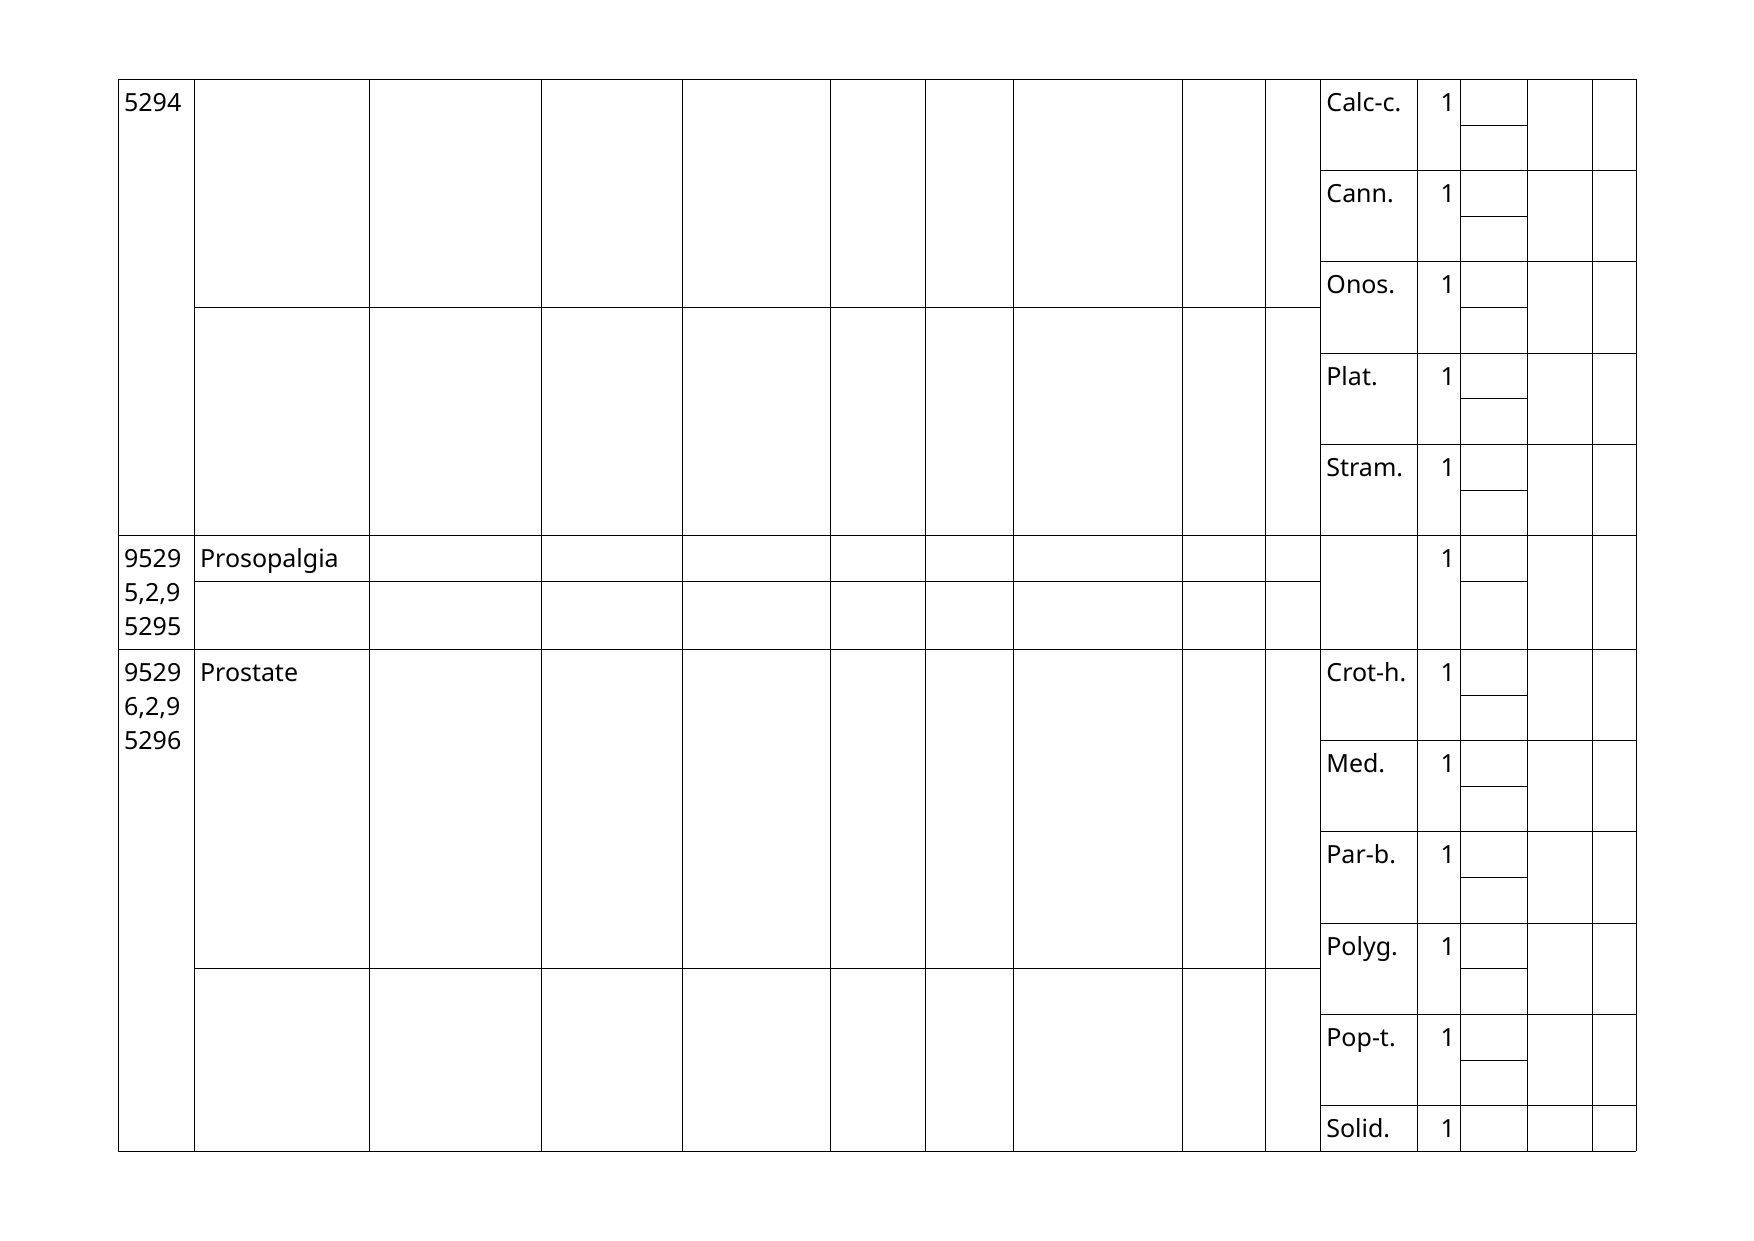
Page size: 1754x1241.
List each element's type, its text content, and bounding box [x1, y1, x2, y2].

table_cell [926, 650, 1013, 968]
table_cell [1461, 832, 1527, 877]
table_cell [683, 969, 830, 1151]
table_cell [831, 80, 925, 307]
table_cell [1593, 171, 1636, 261]
table_cell [1528, 650, 1592, 740]
table_cell [1593, 1106, 1636, 1151]
table_cell [370, 650, 541, 968]
table_cell [1461, 650, 1527, 694]
table_cell [831, 650, 925, 968]
table_cell [1461, 354, 1527, 398]
table_cell [1014, 536, 1182, 581]
table_cell [1528, 262, 1592, 353]
table_cell [1461, 1015, 1527, 1059]
table_cell Med. [1321, 741, 1417, 831]
table_cell [1593, 650, 1636, 740]
table_cell 1 [1418, 741, 1460, 831]
table_cell Crot-h. [1321, 650, 1417, 740]
table_cell [370, 536, 541, 581]
table_cell [1461, 399, 1527, 444]
table_cell [1321, 536, 1417, 649]
table_cell [1593, 536, 1636, 649]
table_cell Pop-t. [1321, 1015, 1417, 1105]
table_cell 1 [1418, 262, 1460, 353]
table_cell 1 [1418, 536, 1460, 649]
table_cell [926, 969, 1013, 1151]
table_cell [926, 582, 1013, 649]
table_cell Onos. [1321, 262, 1417, 353]
table_cell [683, 308, 830, 535]
table_cell [1183, 308, 1265, 535]
table_cell Prostate [195, 650, 369, 968]
table_cell [1461, 217, 1527, 261]
table_cell [1461, 126, 1527, 170]
table_cell [1593, 832, 1636, 923]
table_cell [195, 582, 369, 649]
table_cell [1528, 536, 1592, 649]
table_cell [1461, 262, 1527, 307]
table_cell Par-b. [1321, 832, 1417, 923]
table_cell Stram. [1321, 445, 1417, 535]
table_cell [1461, 878, 1527, 923]
table_cell [1183, 80, 1265, 307]
table_cell Plat. [1321, 354, 1417, 444]
table_cell [1461, 80, 1527, 124]
table_cell [1528, 832, 1592, 923]
table_cell [1461, 1061, 1527, 1105]
table_cell [1461, 536, 1527, 581]
table_cell Calc-c. [1321, 80, 1417, 170]
table_cell [683, 536, 830, 581]
table_cell [370, 80, 541, 307]
table_cell Polyg. [1321, 924, 1417, 1014]
table_cell [1183, 969, 1265, 1151]
table_cell [1183, 650, 1265, 968]
table_cell 1 [1418, 171, 1460, 261]
table_cell [1014, 308, 1182, 535]
table_cell [1593, 741, 1636, 831]
table_cell [370, 582, 541, 649]
table_cell [542, 536, 682, 581]
table_cell [1461, 445, 1527, 489]
table_cell [1461, 308, 1527, 353]
table_cell [1266, 582, 1320, 649]
table_cell [683, 80, 830, 307]
table_cell Solid. [1321, 1106, 1417, 1151]
table_cell [1528, 741, 1592, 831]
table_cell [831, 969, 925, 1151]
table_cell [1183, 536, 1265, 581]
table_cell [1593, 924, 1636, 1014]
table_cell 95295,2,95295 [119, 536, 194, 649]
table_cell [370, 308, 541, 535]
table_cell [370, 969, 541, 1151]
table_cell 1 [1418, 80, 1460, 170]
table_cell [926, 80, 1013, 307]
table_cell Cann. [1321, 171, 1417, 261]
table_cell [1461, 787, 1527, 831]
table_cell [1461, 582, 1527, 649]
table_cell [1461, 171, 1527, 216]
table_cell [195, 308, 369, 535]
table_cell [1461, 1106, 1527, 1151]
table_cell [1266, 536, 1320, 581]
table_cell [1014, 80, 1182, 307]
table_cell 1 [1418, 1015, 1460, 1105]
table_cell [1183, 582, 1265, 649]
table_cell [1528, 445, 1592, 535]
table_cell 1 [1418, 354, 1460, 444]
table_cell [542, 582, 682, 649]
table_cell [1528, 1106, 1592, 1151]
table_cell [1528, 80, 1592, 170]
table_cell [1593, 1015, 1636, 1105]
table_cell [926, 308, 1013, 535]
table_cell [1528, 171, 1592, 261]
table_cell [542, 308, 682, 535]
table_cell [1461, 969, 1527, 1014]
table_cell 1 [1418, 924, 1460, 1014]
table_cell [1593, 80, 1636, 170]
table_cell [1461, 491, 1527, 535]
table_cell 1 [1418, 445, 1460, 535]
table_cell [683, 582, 830, 649]
table_cell [1266, 308, 1320, 535]
table_cell [1014, 969, 1182, 1151]
table_cell [1593, 445, 1636, 535]
table_cell [542, 969, 682, 1151]
table_cell [1266, 80, 1320, 307]
table_cell [926, 536, 1013, 581]
table_cell 1 [1418, 1106, 1460, 1151]
table_cell [1461, 741, 1527, 786]
table_cell [831, 308, 925, 535]
table_cell [1461, 696, 1527, 740]
table_cell [1593, 354, 1636, 444]
table_cell [831, 582, 925, 649]
table_cell [831, 536, 925, 581]
table_cell 95296,2,95296 [119, 650, 194, 1151]
table_cell [1266, 650, 1320, 968]
table_cell [1461, 924, 1527, 968]
table_cell [195, 80, 369, 307]
table_cell [542, 80, 682, 307]
table_cell 1 [1418, 650, 1460, 740]
table_cell [195, 969, 369, 1151]
table_cell [1528, 924, 1592, 1014]
table_cell [1528, 1015, 1592, 1105]
table_cell [1014, 650, 1182, 968]
table_cell [1593, 262, 1636, 353]
table_cell [542, 650, 682, 968]
table_cell [1014, 582, 1182, 649]
table_cell 1 [1418, 832, 1460, 923]
table_cell 5294 [119, 80, 194, 535]
table_cell [683, 650, 830, 968]
table_cell [1266, 969, 1320, 1151]
table_cell [1528, 354, 1592, 444]
table_cell Prosopalgia [195, 536, 369, 581]
